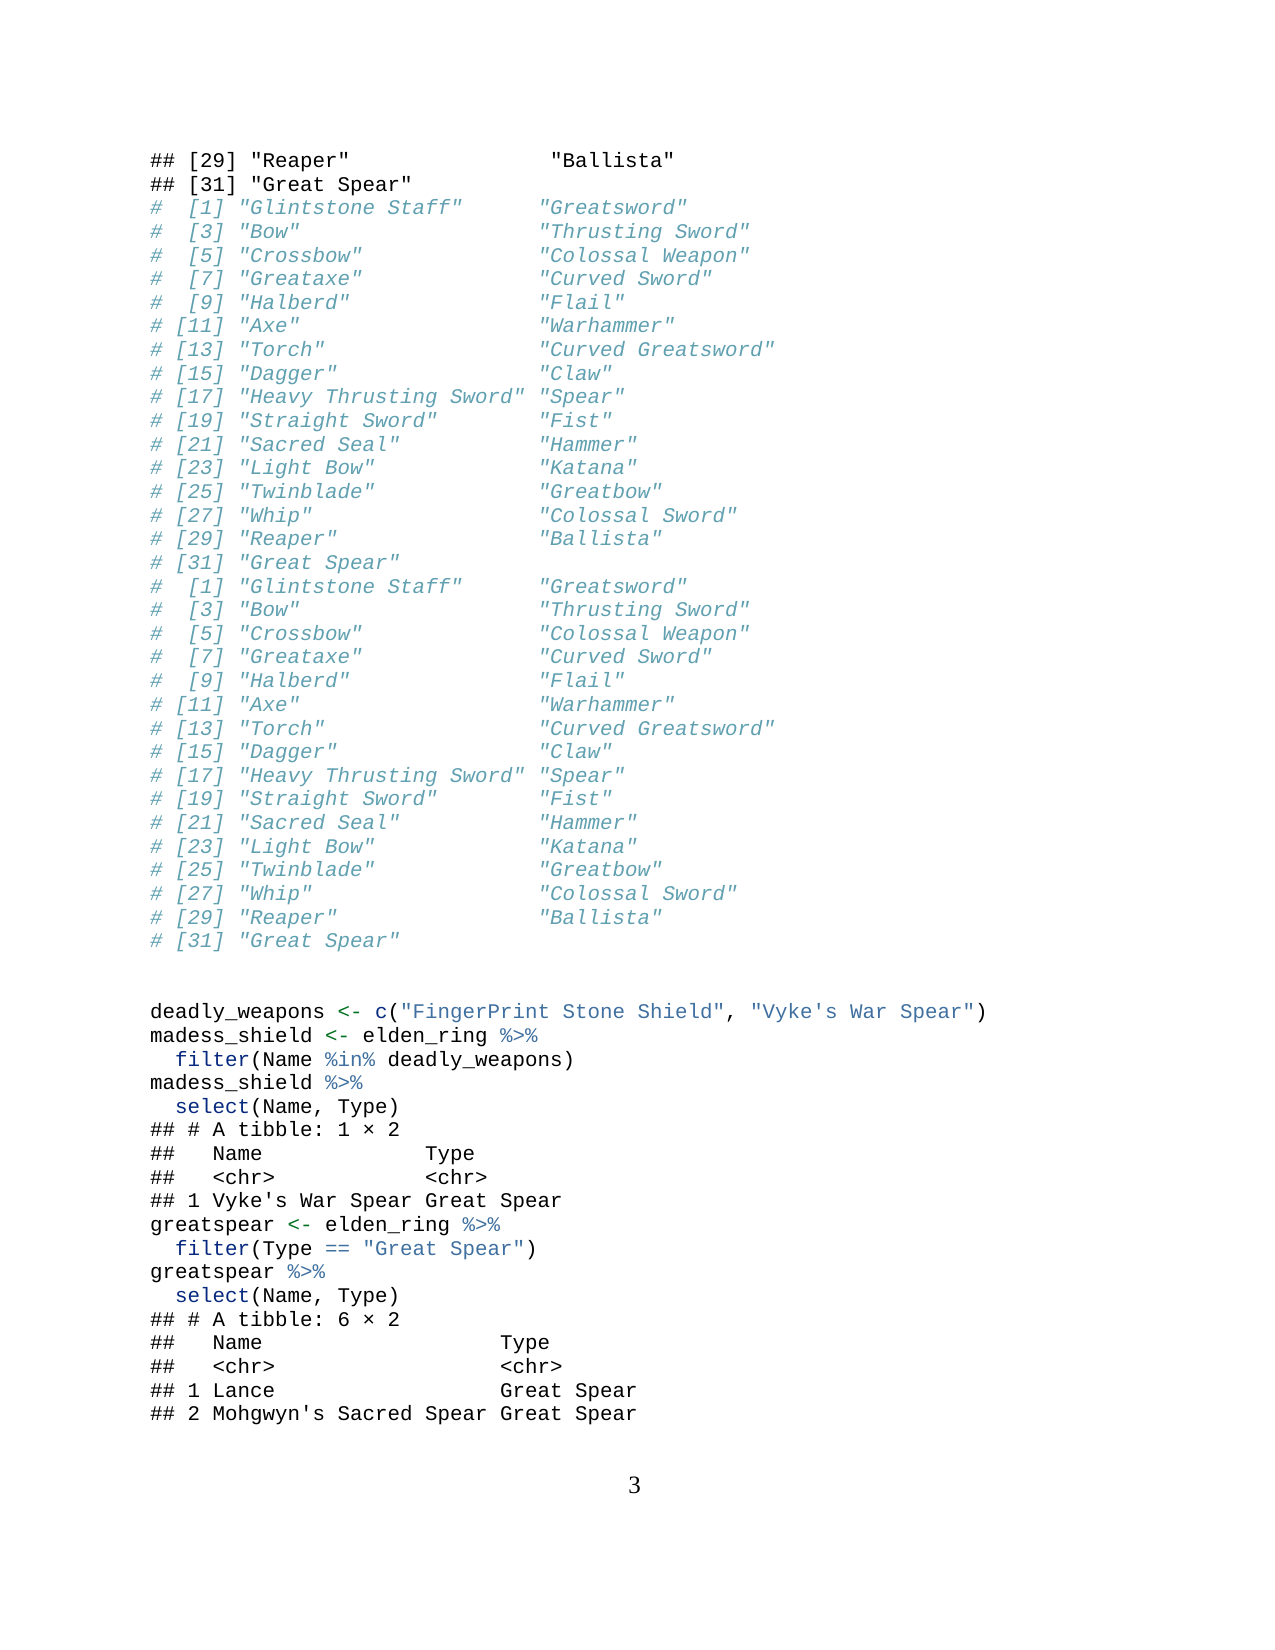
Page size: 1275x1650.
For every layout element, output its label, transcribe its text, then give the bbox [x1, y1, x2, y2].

text # [3] "Bow" "Thrusting Sword" [150, 599, 1125, 623]
text # [17] "Heavy Thrusting Sword" "Spear" [150, 386, 1125, 410]
text # [23] "Light Bow" "Katana" [150, 457, 1125, 481]
text # [19] "Straight Sword" "Fist" [150, 788, 1125, 812]
text ## 2 Mohgwyn's Sacred Spear Great Spear [150, 1403, 1125, 1427]
text filter(Name %in% deadly_weapons) [150, 1048, 1125, 1072]
text # [9] "Halberd" "Flail" [150, 292, 1125, 316]
text select(Name, Type) [150, 1285, 1125, 1309]
text # [31] "Great Spear" [150, 552, 1125, 576]
text # [15] "Dagger" "Claw" [150, 363, 1125, 386]
text # [19] "Straight Sword" "Fist" [150, 410, 1125, 434]
text ## <chr> <chr> [150, 1167, 1125, 1190]
text ## Name Type [150, 1332, 1125, 1356]
text ## [29] "Reaper" "Ballista" [150, 150, 1125, 174]
text # [3] "Bow" "Thrusting Sword" [150, 221, 1125, 244]
text # [29] "Reaper" "Ballista" [150, 907, 1125, 930]
text # [7] "Greataxe" "Curved Sword" [150, 268, 1125, 292]
text # [11] "Axe" "Warhammer" [150, 316, 1125, 339]
text greatspear <- elden_ring %>% [150, 1214, 1125, 1238]
text greatspear %>% [150, 1261, 1125, 1285]
text # [31] "Great Spear" [150, 930, 1125, 954]
text deadly_weapons <- c("FingerPrint Stone Shield", "Vyke's War Spear") [150, 1001, 1125, 1025]
text # [21] "Sacred Seal" "Hammer" [150, 434, 1125, 457]
text select(Name, Type) [150, 1096, 1125, 1119]
text filter(Type == "Great Spear") [150, 1238, 1125, 1261]
text # [27] "Whip" "Colossal Sword" [150, 505, 1125, 528]
text ## 1 Lance Great Spear [150, 1379, 1125, 1403]
text # [9] "Halberd" "Flail" [150, 670, 1125, 694]
text ## [31] "Great Spear" [150, 174, 1125, 197]
text # [5] "Crossbow" "Colossal Weapon" [150, 623, 1125, 647]
text madess_shield %>% [150, 1072, 1125, 1096]
text # [23] "Light Bow" "Katana" [150, 836, 1125, 859]
text # [1] "Glintstone Staff" "Greatsword" [150, 576, 1125, 599]
text ## # A tibble: 1 × 2 [150, 1119, 1125, 1143]
text # [17] "Heavy Thrusting Sword" "Spear" [150, 765, 1125, 788]
text # [27] "Whip" "Colossal Sword" [150, 883, 1125, 907]
text # [13] "Torch" "Curved Greatsword" [150, 339, 1125, 363]
text # [13] "Torch" "Curved Greatsword" [150, 717, 1125, 741]
text ## Name Type [150, 1143, 1125, 1167]
text ## 1 Vyke's War Spear Great Spear [150, 1190, 1125, 1214]
text # [1] "Glintstone Staff" "Greatsword" [150, 197, 1125, 221]
text # [15] "Dagger" "Claw" [150, 741, 1125, 765]
text # [21] "Sacred Seal" "Hammer" [150, 812, 1125, 836]
text ## # A tibble: 6 × 2 [150, 1309, 1125, 1332]
text # [29] "Reaper" "Ballista" [150, 528, 1125, 552]
text ## <chr> <chr> [150, 1356, 1125, 1379]
text # [7] "Greataxe" "Curved Sword" [150, 647, 1125, 670]
text # [25] "Twinblade" "Greatbow" [150, 481, 1125, 505]
text # [11] "Axe" "Warhammer" [150, 694, 1125, 717]
text # [25] "Twinblade" "Greatbow" [150, 859, 1125, 883]
text # [5] "Crossbow" "Colossal Weapon" [150, 244, 1125, 268]
text madess_shield <- elden_ring %>% [150, 1025, 1125, 1048]
